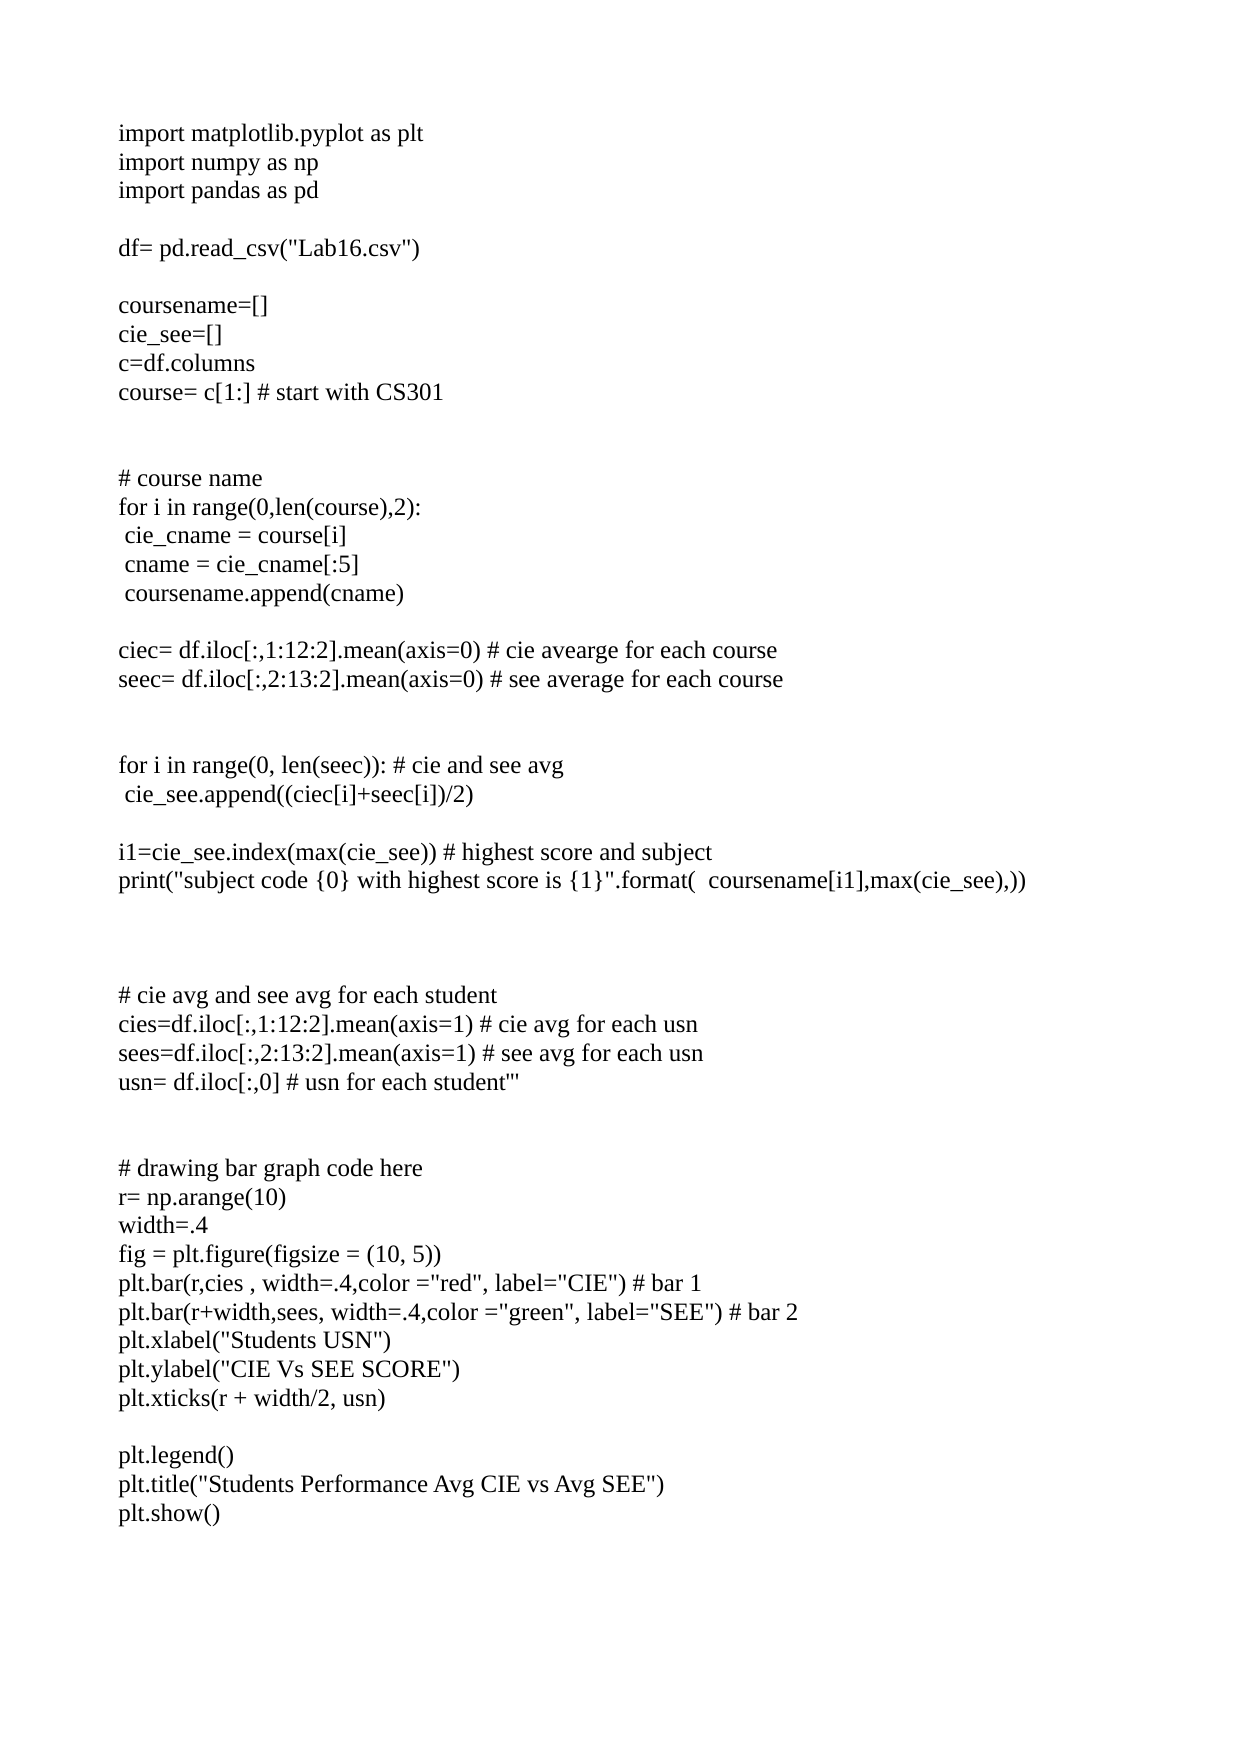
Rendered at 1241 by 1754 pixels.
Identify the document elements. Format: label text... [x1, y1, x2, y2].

text # course name [118, 463, 1122, 492]
text sees=df.iloc[:,2:13:2].mean(axis=1) # see avg for each usn [118, 1038, 1122, 1067]
text ciec= df.iloc[:,1:12:2].mean(axis=0) # cie avearge for each course [118, 636, 1122, 664]
text cie_cname = course[i] [118, 521, 1122, 549]
text cies=df.iloc[:,1:12:2].mean(axis=1) # cie avg for each usn [118, 1009, 1122, 1038]
text c=df.columns [118, 348, 1122, 377]
text usn= df.iloc[:,0] # usn for each student''' [118, 1067, 1122, 1096]
text # drawing bar graph code here [118, 1153, 1122, 1182]
text cie_see.append((ciec[i]+seec[i])/2) [118, 779, 1122, 808]
text df= pd.read_csv("Lab16.csv") [118, 233, 1122, 262]
text plt.title("Students Performance Avg CIE vs Avg SEE") [118, 1469, 1122, 1498]
text import matplotlib.pyplot as plt [118, 118, 1122, 147]
text coursename.append(cname) [118, 578, 1122, 607]
text plt.xlabel("Students USN") [118, 1326, 1122, 1354]
text for i in range(0, len(seec)): # cie and see avg [118, 751, 1122, 779]
text r= np.arange(10) [118, 1182, 1122, 1211]
text import pandas as pd [118, 176, 1122, 204]
text coursename=[] [118, 291, 1122, 319]
text for i in range(0,len(course),2): [118, 492, 1122, 521]
text plt.xticks(r + width/2, usn) [118, 1383, 1122, 1412]
text cie_see=[] [118, 319, 1122, 348]
text cname = cie_cname[:5] [118, 549, 1122, 578]
text plt.ylabel("CIE Vs SEE SCORE") [118, 1354, 1122, 1383]
text print("subject code {0} with highest score is {1}".format( coursename[i1],max(cie_see),)) [118, 866, 1122, 894]
text plt.bar(r,cies , width=.4,color ="red", label="CIE") # bar 1 [118, 1268, 1122, 1297]
text import numpy as np [118, 147, 1122, 176]
text seec= df.iloc[:,2:13:2].mean(axis=0) # see average for each course [118, 664, 1122, 693]
text i1=cie_see.index(max(cie_see)) # highest score and subject [118, 837, 1122, 866]
text width=.4 [118, 1211, 1122, 1239]
text course= c[1:] # start with CS301 [118, 377, 1122, 406]
text # cie avg and see avg for each student [118, 981, 1122, 1009]
text plt.show() [118, 1498, 1122, 1527]
text plt.bar(r+width,sees, width=.4,color ="green", label="SEE") # bar 2 [118, 1297, 1122, 1326]
text fig = plt.figure(figsize = (10, 5)) [118, 1239, 1122, 1268]
text plt.legend() [118, 1441, 1122, 1469]
